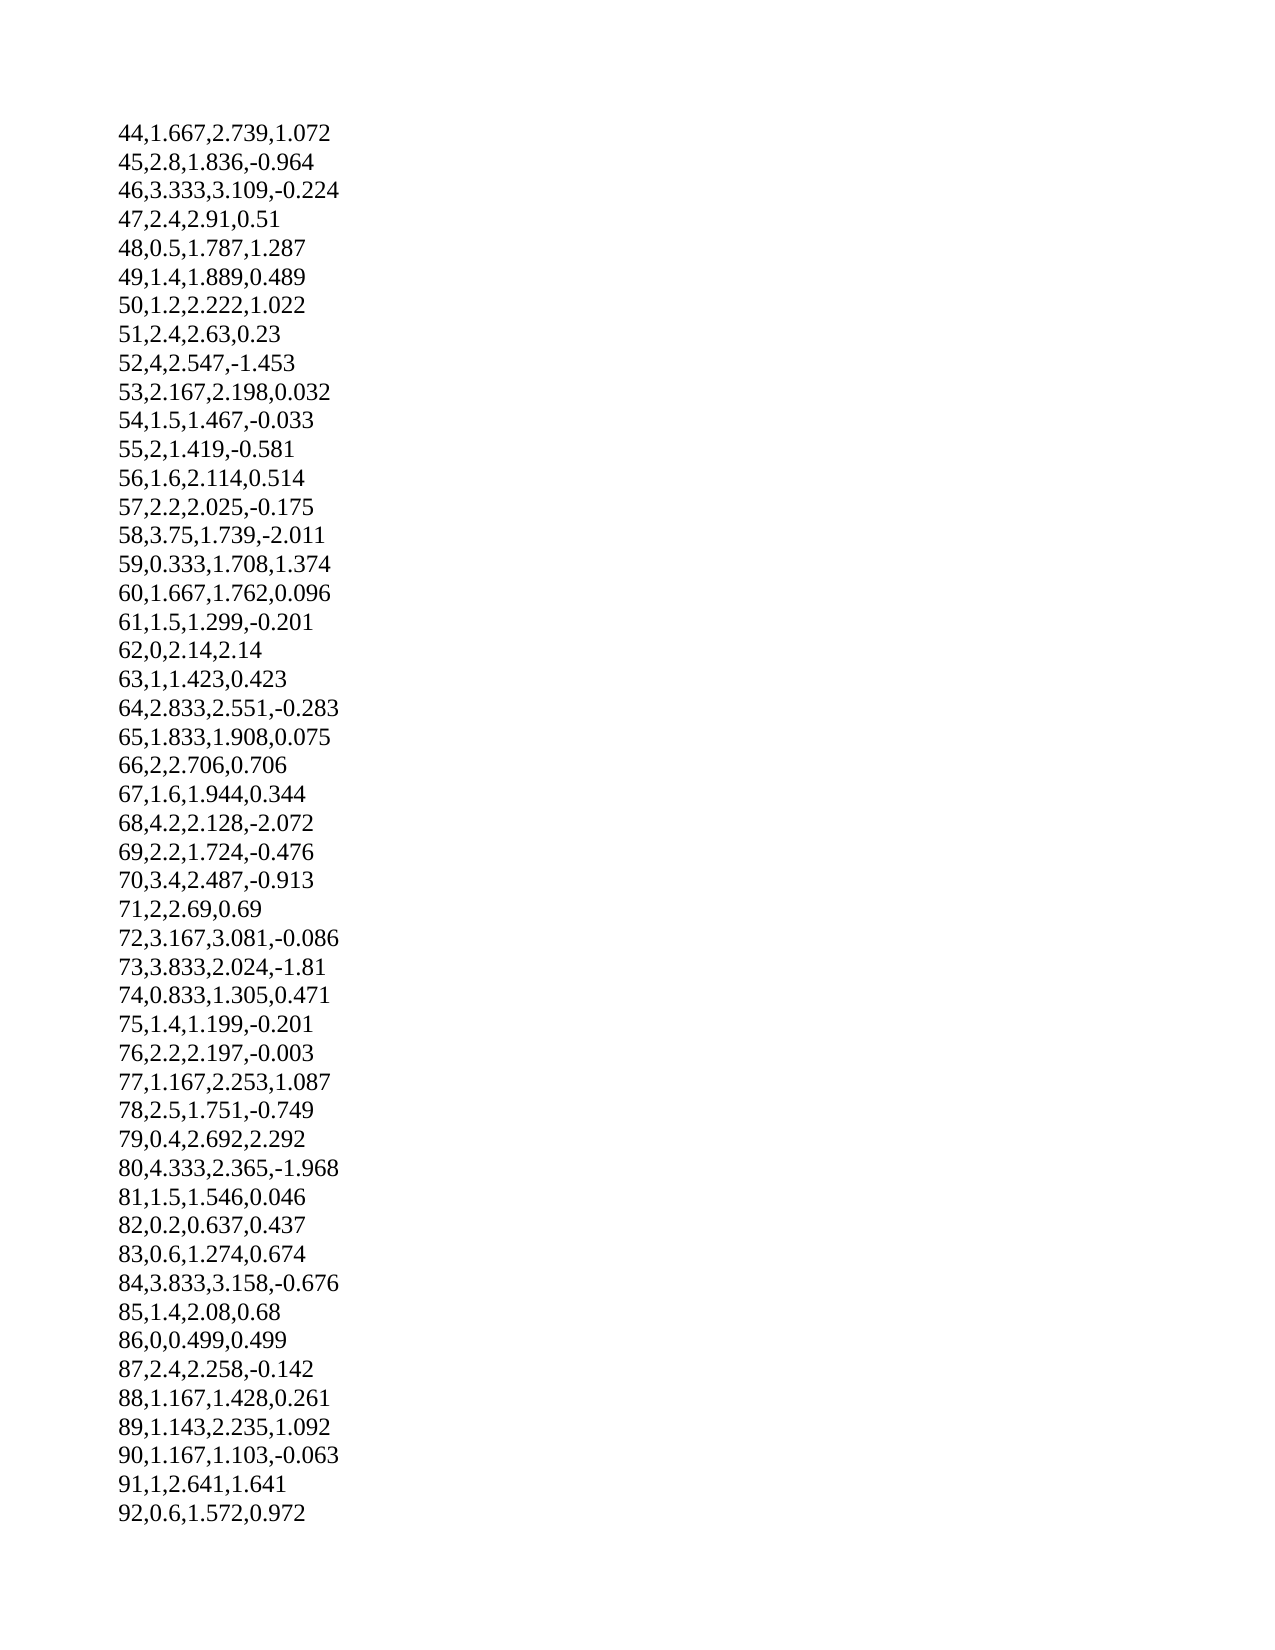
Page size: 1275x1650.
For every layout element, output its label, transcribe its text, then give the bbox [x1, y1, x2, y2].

text 73,3.833,2.024,-1.81 [118, 952, 1157, 981]
text 79,0.4,2.692,2.292 [118, 1124, 1157, 1153]
text 70,3.4,2.487,-0.913 [118, 866, 1157, 894]
text 51,2.4,2.63,0.23 [118, 319, 1157, 348]
text 62,0,2.14,2.14 [118, 636, 1157, 664]
text 46,3.333,3.109,-0.224 [118, 176, 1157, 204]
text 77,1.167,2.253,1.087 [118, 1067, 1157, 1096]
text 57,2.2,2.025,-0.175 [118, 492, 1157, 521]
text 68,4.2,2.128,-2.072 [118, 808, 1157, 837]
text 56,1.6,2.114,0.514 [118, 463, 1157, 492]
text 59,0.333,1.708,1.374 [118, 549, 1157, 578]
text 47,2.4,2.91,0.51 [118, 204, 1157, 233]
text 60,1.667,1.762,0.096 [118, 578, 1157, 607]
text 75,1.4,1.199,-0.201 [118, 1009, 1157, 1038]
text 88,1.167,1.428,0.261 [118, 1383, 1157, 1412]
text 72,3.167,3.081,-0.086 [118, 923, 1157, 952]
text 69,2.2,1.724,-0.476 [118, 837, 1157, 866]
text 54,1.5,1.467,-0.033 [118, 406, 1157, 434]
text 85,1.4,2.08,0.68 [118, 1297, 1157, 1326]
text 86,0,0.499,0.499 [118, 1326, 1157, 1354]
text 78,2.5,1.751,-0.749 [118, 1096, 1157, 1124]
text 84,3.833,3.158,-0.676 [118, 1268, 1157, 1297]
text 90,1.167,1.103,-0.063 [118, 1441, 1157, 1469]
text 71,2,2.69,0.69 [118, 894, 1157, 923]
text 65,1.833,1.908,0.075 [118, 722, 1157, 751]
text 76,2.2,2.197,-0.003 [118, 1038, 1157, 1067]
text 44,1.667,2.739,1.072 [118, 118, 1157, 147]
text 83,0.6,1.274,0.674 [118, 1239, 1157, 1268]
text 61,1.5,1.299,-0.201 [118, 607, 1157, 636]
text 74,0.833,1.305,0.471 [118, 981, 1157, 1009]
text 80,4.333,2.365,-1.968 [118, 1153, 1157, 1182]
text 92,0.6,1.572,0.972 [118, 1498, 1157, 1527]
text 58,3.75,1.739,-2.011 [118, 521, 1157, 549]
text 64,2.833,2.551,-0.283 [118, 693, 1157, 722]
text 45,2.8,1.836,-0.964 [118, 147, 1157, 176]
text 48,0.5,1.787,1.287 [118, 233, 1157, 262]
text 50,1.2,2.222,1.022 [118, 291, 1157, 319]
text 52,4,2.547,-1.453 [118, 348, 1157, 377]
text 49,1.4,1.889,0.489 [118, 262, 1157, 291]
text 81,1.5,1.546,0.046 [118, 1182, 1157, 1211]
text 82,0.2,0.637,0.437 [118, 1211, 1157, 1239]
text 55,2,1.419,-0.581 [118, 434, 1157, 463]
text 63,1,1.423,0.423 [118, 664, 1157, 693]
text 87,2.4,2.258,-0.142 [118, 1354, 1157, 1383]
text 89,1.143,2.235,1.092 [118, 1412, 1157, 1441]
text 67,1.6,1.944,0.344 [118, 779, 1157, 808]
text 91,1,2.641,1.641 [118, 1469, 1157, 1498]
text 53,2.167,2.198,0.032 [118, 377, 1157, 406]
text 66,2,2.706,0.706 [118, 751, 1157, 779]
